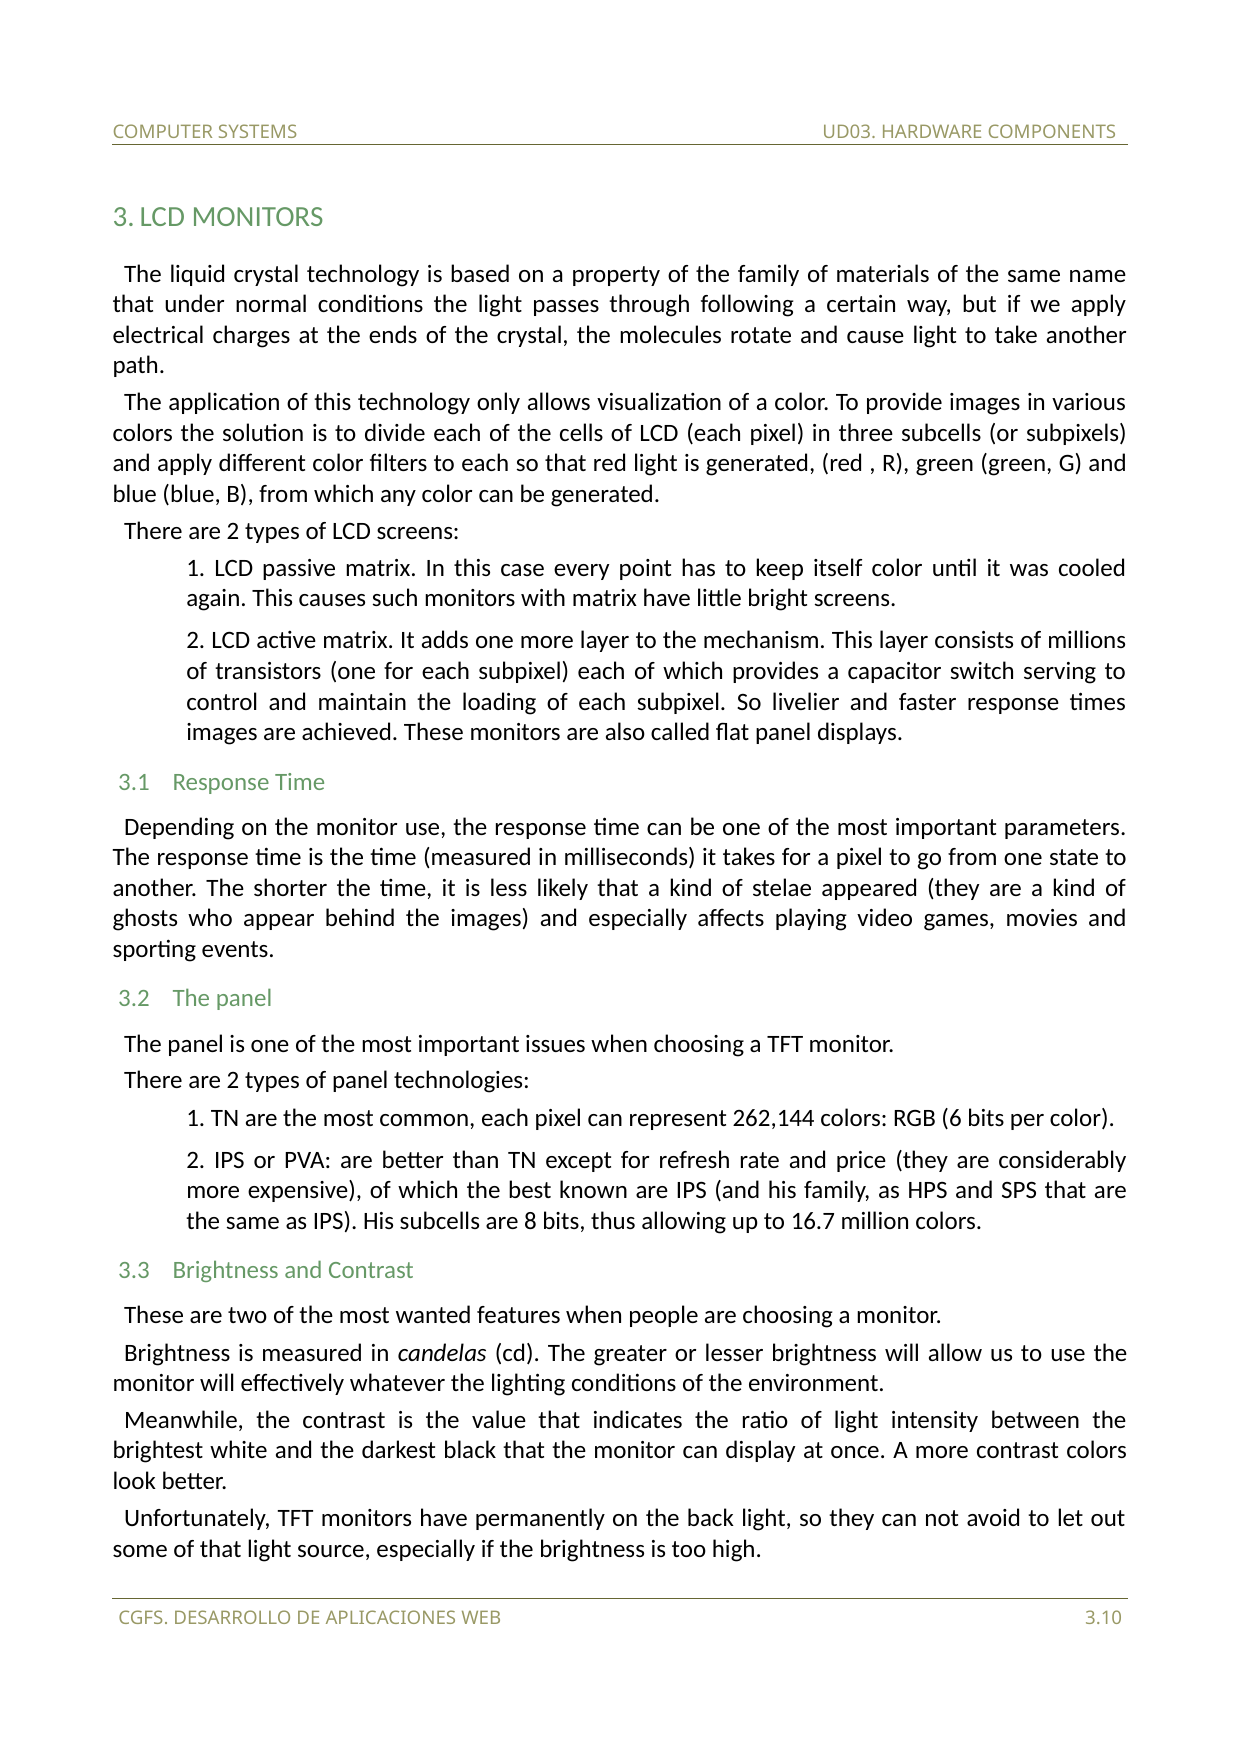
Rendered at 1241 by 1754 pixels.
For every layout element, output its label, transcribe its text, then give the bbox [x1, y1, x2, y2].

text 1. TN are the most common, each pixel can represent 262,144 colors: RGB (6 bits per color). [186, 1102, 1128, 1132]
text 2. IPS or PVA: are better than TN except for refresh rate and price (they are considerably more expensive), of which the best known are IPS (and his family, as HPS and SPS that are the same as IPS). His subcells are 8 bits, thus allowing up to 16.7 million colors. [186, 1144, 1128, 1236]
text 2. LCD active matrix. It adds one more layer to the mechanism. This layer consists of millions of transistors (one for each subpixel) each of which provides a capacitor switch serving to control and maintain the loading of each subpixel. So livelier and faster response times images are achieved. These monitors are also called flat panel displays. [186, 625, 1128, 747]
text The application of this technology only allows visualization of a color. To provide images in various colors the solution is to divide each of the cells of LCD (each pixel) in three subcells (or subpixels) and apply different color filters to each so that red light is generated, (red , R), green (green, G) and blue (blue, B), from which any color can be generated. [112, 386, 1128, 508]
text There are 2 types of panel technologies: [112, 1065, 1128, 1095]
text Unfortunately, TFT monitors have permanently on the back light, so they can not avoid to let out some of that light source, especially if the brightness is too high. [112, 1502, 1128, 1563]
text Depending on the monitor use, the response time can be one of the most important parameters. The response time is the time (measured in milliseconds) it takes for a pixel to go from one state to another. The shorter the time, it is less likely that a kind of stelae appeared (they are a kind of ghosts who appear behind the images) and especially affects playing video games, movies and sporting events. [112, 811, 1128, 963]
text The liquid crystal technology is based on a property of the family of materials of the same name that under normal conditions the light passes through following a certain way, but if we apply electrical charges at the ends of the crystal, the molecules rotate and cause light to take another path. [112, 258, 1128, 380]
text There are 2 types of LCD screens: [112, 515, 1128, 545]
text Meanwhile, the contrast is the value that indicates the ratio of light intensity between the brightest white and the darkest black that the monitor can display at once. A more contrast colors look better. [112, 1404, 1128, 1496]
text 1. LCD passive matrix. In this case every point has to keep itself color until it was cooled again. This causes such monitors with matrix have little bright screens. [186, 552, 1128, 613]
subtitle Response Time [112, 766, 1128, 796]
subtitle LCD Monitors [112, 198, 1128, 234]
text Brightness is measured in candelas (cd). The greater or lesser brightness will allow us to use the monitor will effectively whatever the lighting conditions of the environment. [112, 1337, 1128, 1398]
subtitle Brightness and Contrast [112, 1254, 1128, 1285]
subtitle The panel [112, 982, 1128, 1013]
text The panel is one of the most important issues when choosing a TFT monitor. [112, 1028, 1128, 1058]
text These are two of the most wanted features when people are choosing a monitor. [112, 1300, 1128, 1330]
